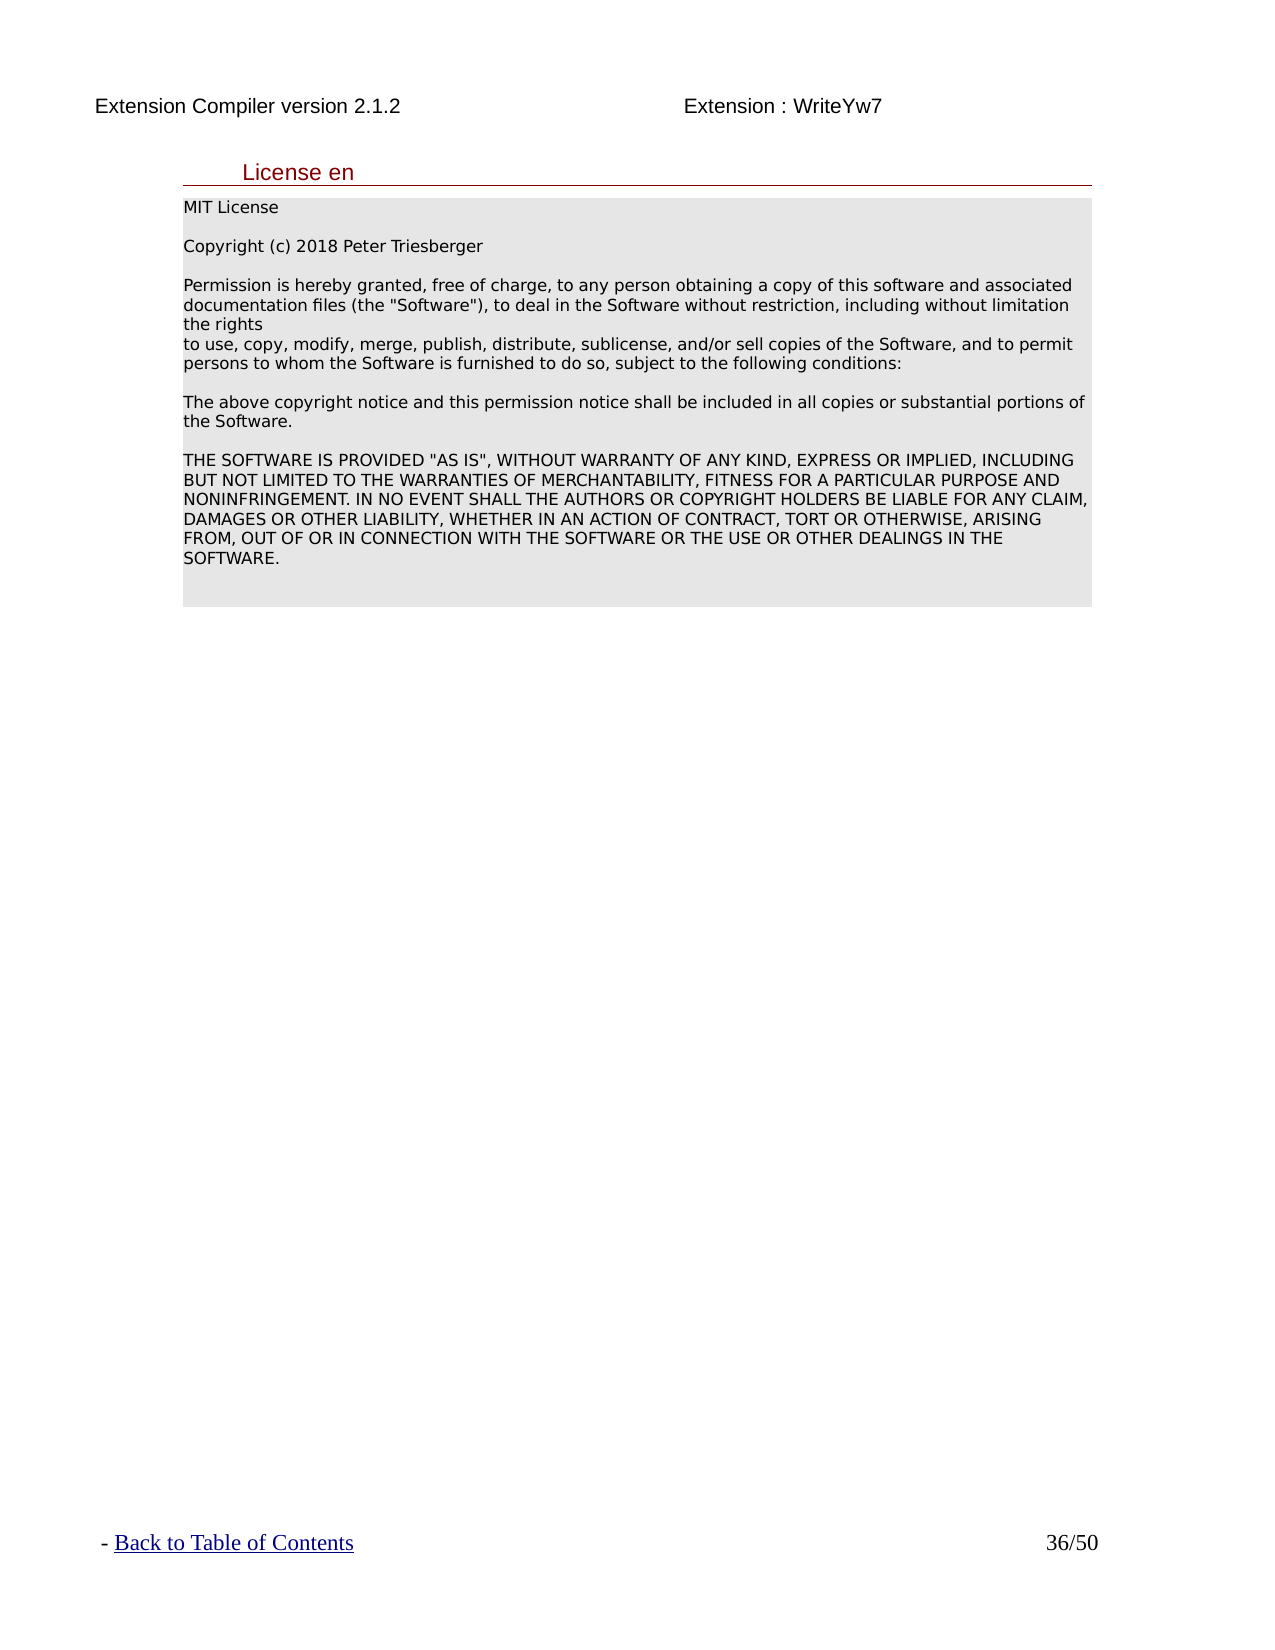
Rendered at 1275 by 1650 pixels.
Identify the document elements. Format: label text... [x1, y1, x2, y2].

text to use, copy, modify, merge, publish, distribute, sublicense, and/or sell copies of the Software, and to permit persons to whom the Software is furnished to do so, subject to the following conditions: [183, 334, 1092, 373]
text Copyright (c) 2018 Peter Triesberger [183, 237, 1092, 257]
text THE SOFTWARE IS PROVIDED "AS IS", WITHOUT WARRANTY OF ANY KIND, EXPRESS OR IMPLIED, INCLUDING BUT NOT LIMITED TO THE WARRANTIES OF MERCHANTABILITY, FITNESS FOR A PARTICULAR PURPOSE AND NONINFRINGEMENT. IN NO EVENT SHALL THE AUTHORS OR COPYRIGHT HOLDERS BE LIABLE FOR ANY CLAIM, DAMAGES OR OTHER LIABILITY, WHETHER IN AN ACTION OF CONTRACT, TORT OR OTHERWISE, ARISING FROM, OUT OF OR IN CONNECTION WITH THE SOFTWARE OR THE USE OR OTHER DEALINGS IN THE [183, 451, 1092, 549]
text License en [183, 159, 1092, 185]
text The above copyright notice and this permission notice shall be included in all copies or substantial portions of the Software. [183, 393, 1092, 432]
text Permission is hereby granted, free of charge, to any person obtaining a copy of this software and associated documentation files (the "Software"), to deal in the Software without restriction, including without limitation the rights [183, 276, 1092, 334]
text SOFTWARE. [183, 549, 1092, 568]
text MIT License [183, 198, 1092, 218]
